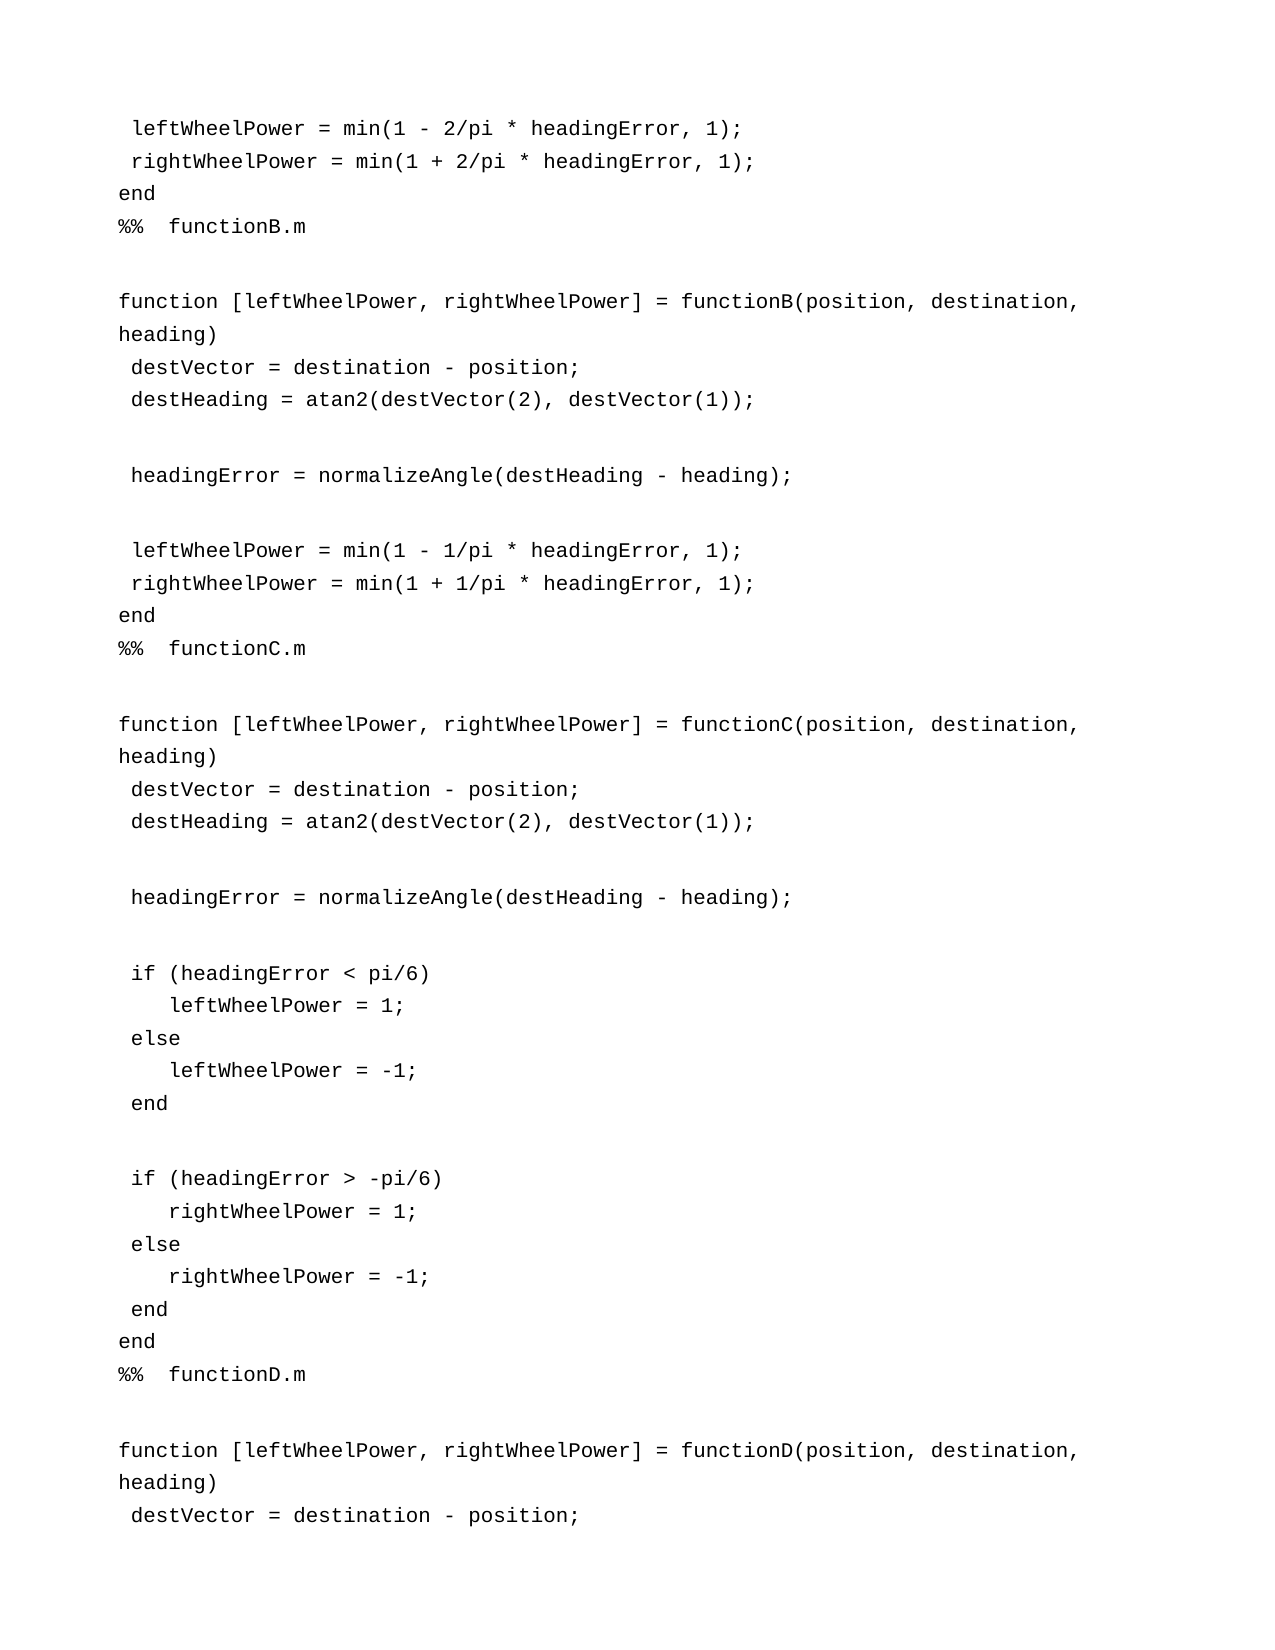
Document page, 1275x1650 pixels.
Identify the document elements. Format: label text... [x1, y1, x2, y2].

text %% functionC.m [118, 638, 1157, 662]
text function [leftWheelPower, rightWheelPower] = functionD(position, destination, heading) [118, 1439, 1157, 1496]
text destVector = destination - position; [118, 779, 1157, 802]
text function [leftWheelPower, rightWheelPower] = functionB(position, destination, heading) [118, 291, 1157, 348]
text destHeading = atan2(destVector(2), destVector(1)); [118, 389, 1157, 413]
text else [118, 1234, 1157, 1257]
text end [118, 183, 1157, 207]
text destVector = destination - position; [118, 357, 1157, 380]
text if (headingError < pi/6) [118, 962, 1157, 986]
text leftWheelPower = -1; [118, 1060, 1157, 1084]
text rightWheelPower = 1; [118, 1201, 1157, 1225]
text headingError = normalizeAngle(destHeading - heading); [118, 465, 1157, 488]
text end [118, 1299, 1157, 1322]
text headingError = normalizeAngle(destHeading - heading); [118, 887, 1157, 911]
text destVector = destination - position; [118, 1505, 1157, 1528]
text %% functionD.m [118, 1364, 1157, 1388]
text end [118, 606, 1157, 629]
text leftWheelPower = min(1 - 1/pi * headingError, 1); [118, 540, 1157, 564]
text rightWheelPower = -1; [118, 1266, 1157, 1290]
text end [118, 1093, 1157, 1117]
text %% functionB.m [118, 216, 1157, 239]
text rightWheelPower = min(1 + 1/pi * headingError, 1); [118, 573, 1157, 597]
text rightWheelPower = min(1 + 2/pi * headingError, 1); [118, 151, 1157, 174]
text destHeading = atan2(destVector(2), destVector(1)); [118, 811, 1157, 835]
text leftWheelPower = min(1 - 2/pi * headingError, 1); [118, 118, 1157, 142]
text leftWheelPower = 1; [118, 995, 1157, 1019]
text if (headingError > -pi/6) [118, 1168, 1157, 1192]
text end [118, 1331, 1157, 1355]
text function [leftWheelPower, rightWheelPower] = functionC(position, destination, heading) [118, 714, 1157, 770]
text else [118, 1028, 1157, 1051]
